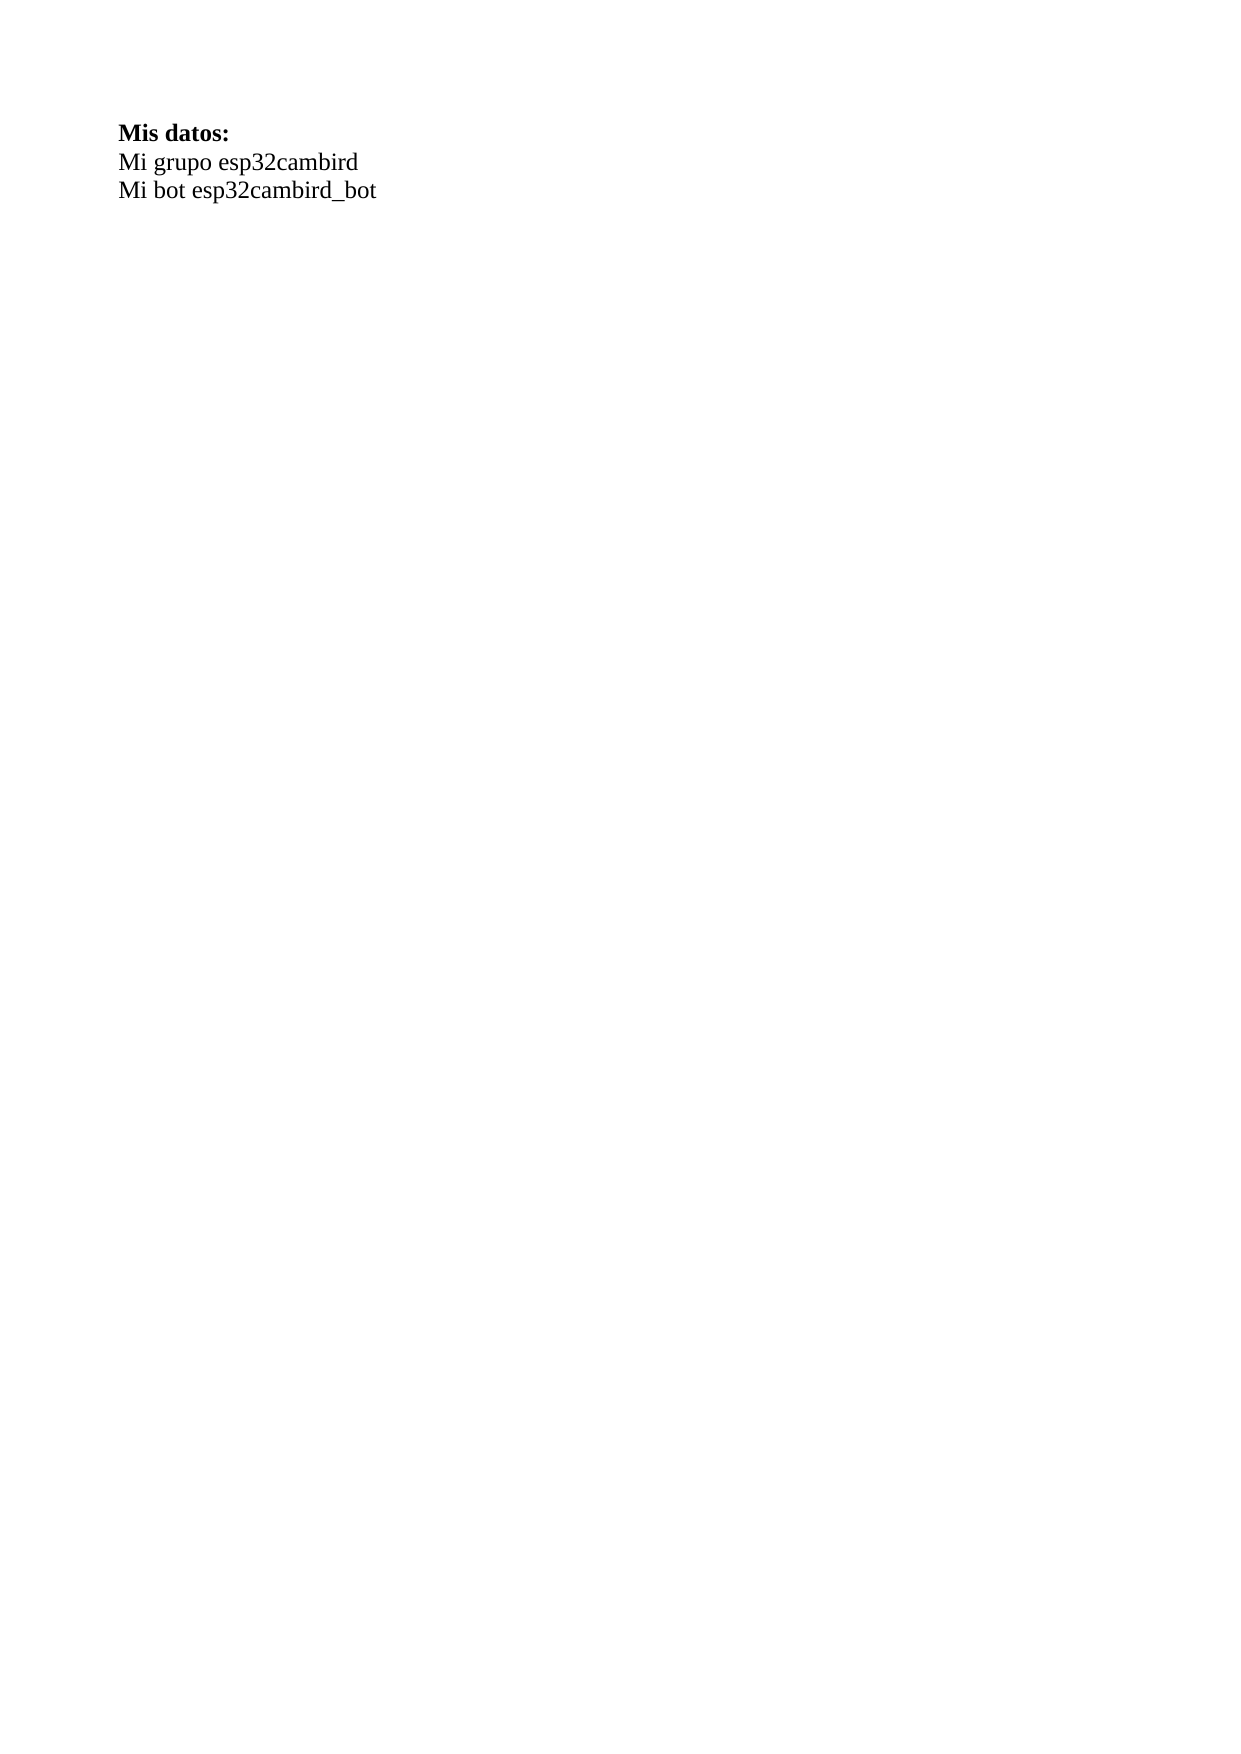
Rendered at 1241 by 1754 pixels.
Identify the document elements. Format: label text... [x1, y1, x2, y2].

text Mis datos: [118, 118, 1122, 147]
text Mi bot esp32cambird_bot [118, 176, 1122, 204]
text Mi grupo esp32cambird [118, 147, 1122, 176]
